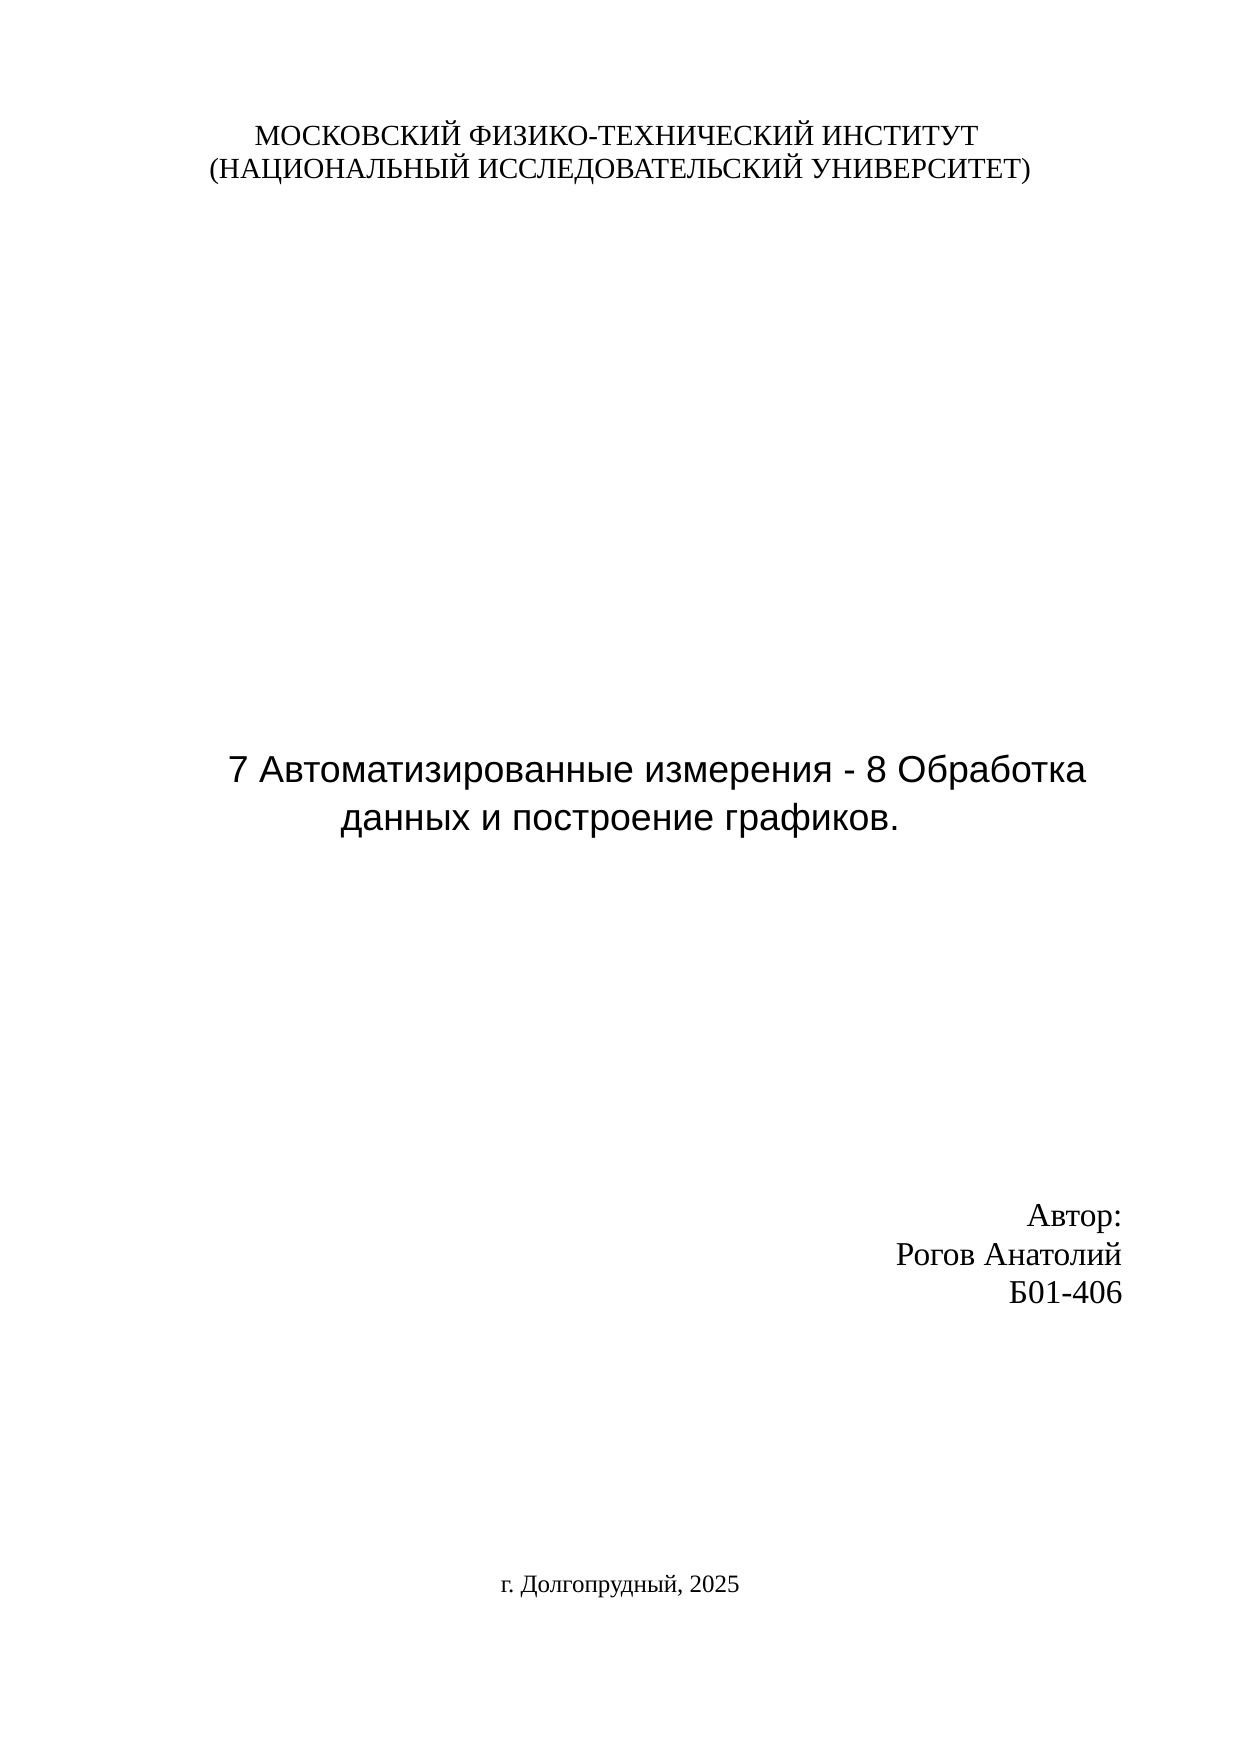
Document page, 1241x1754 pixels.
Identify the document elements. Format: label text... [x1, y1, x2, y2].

title 7 Автоматизированные измерения - 8 Обработка данных и построение графиков. [118, 728, 1122, 838]
text Автор: [118, 1195, 1122, 1234]
text Б01-406 [118, 1272, 1122, 1310]
text Рогов Анатолий [118, 1234, 1122, 1272]
text (НАЦИОНАЛЬНЫЙ ИССЛЕДОВАТЕЛЬСКИЙ УНИВЕРСИТЕТ) [118, 152, 1122, 185]
text МОСКОВСКИЙ ФИЗИКО-ТЕХНИЧЕСКИЙ ИНСТИТУТ [118, 118, 1122, 152]
text г. Долгопрудный, 2025 [118, 1569, 1122, 1598]
